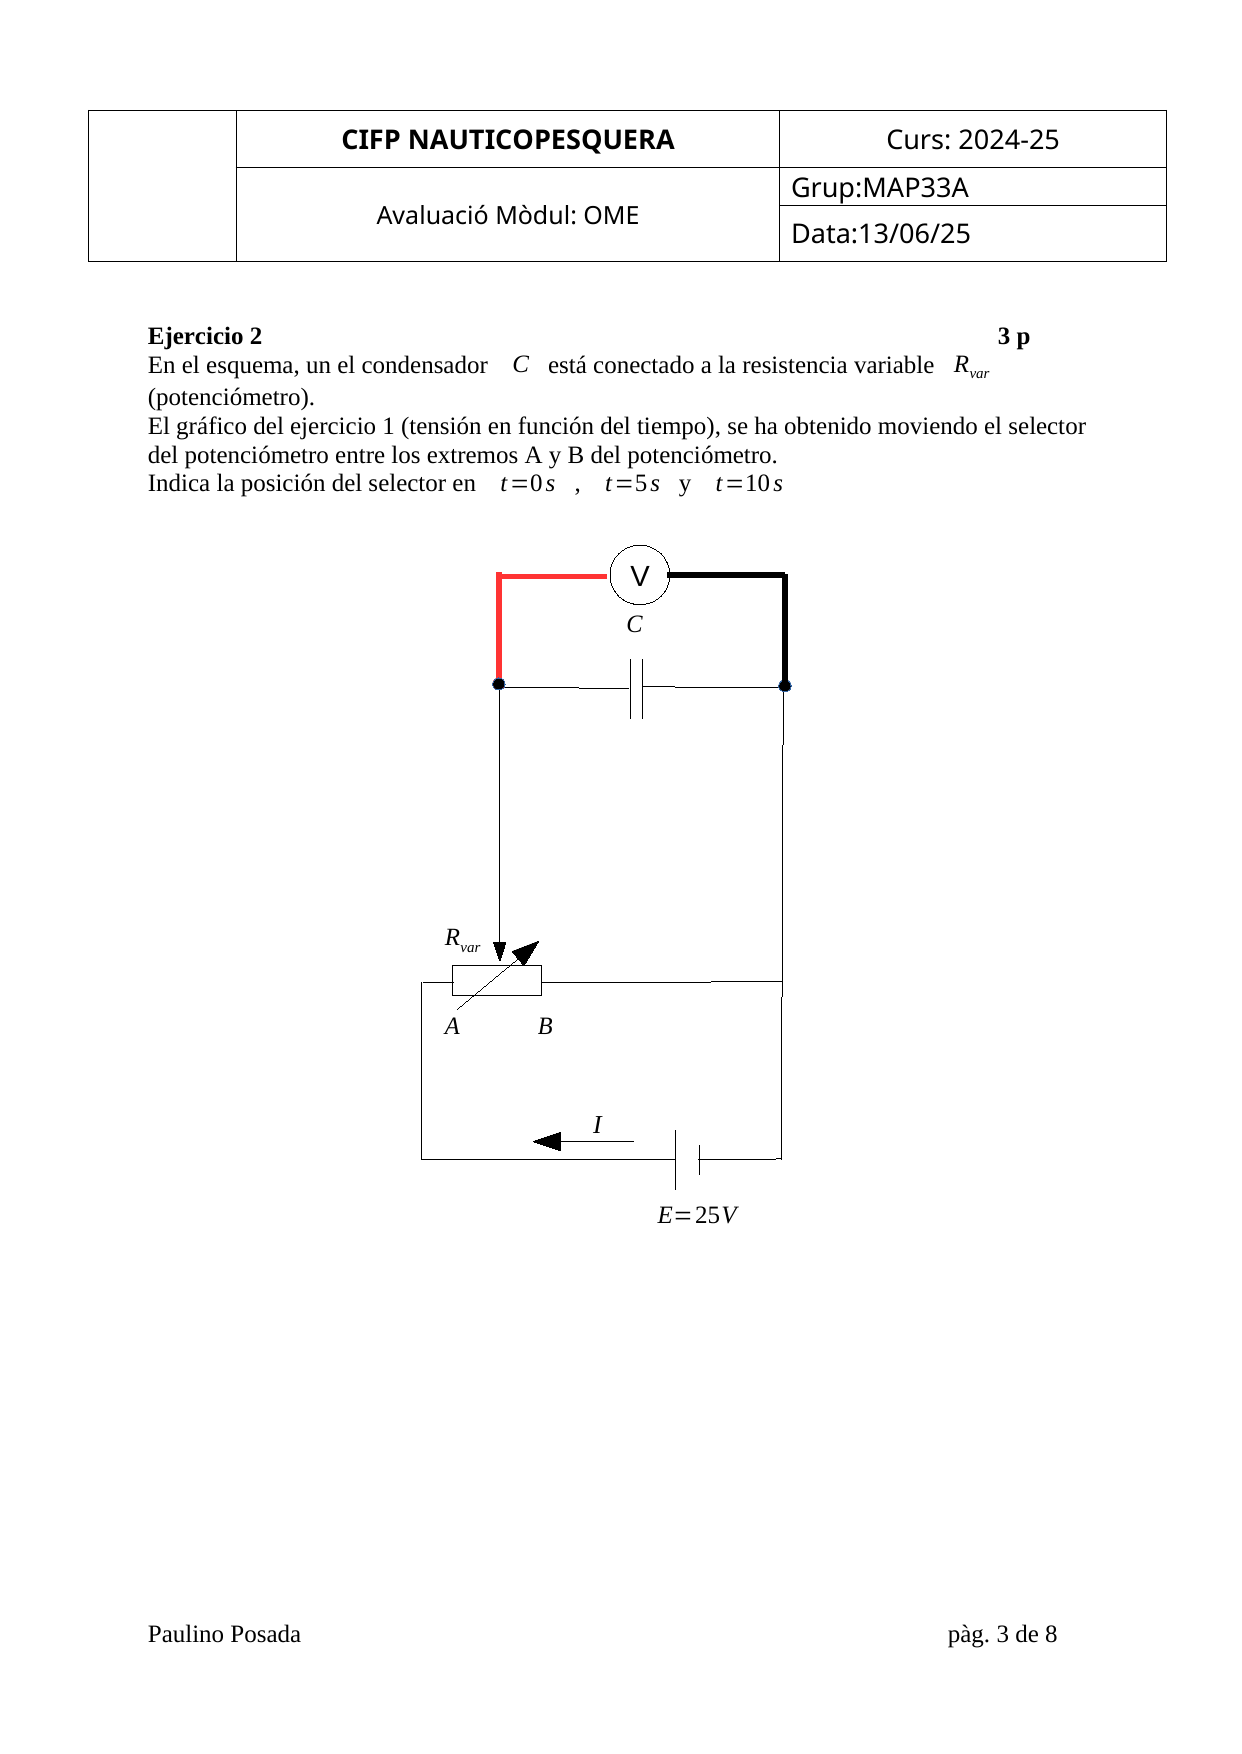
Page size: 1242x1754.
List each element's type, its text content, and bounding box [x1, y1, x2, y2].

text El gráfico del ejercicio 1 (tensión en función del tiempo), se ha obtenido moviendo el selector del potenciómetro entre los extremos A y B del potenciómetro. [148, 411, 1094, 468]
text Indica la posición del selector en , y [148, 468, 1094, 497]
text En el esquema, un el condensador está conectado a la resistencia variable(potenciómetro). [148, 350, 1094, 411]
text Ejercicio 2 3 p [148, 321, 1094, 350]
